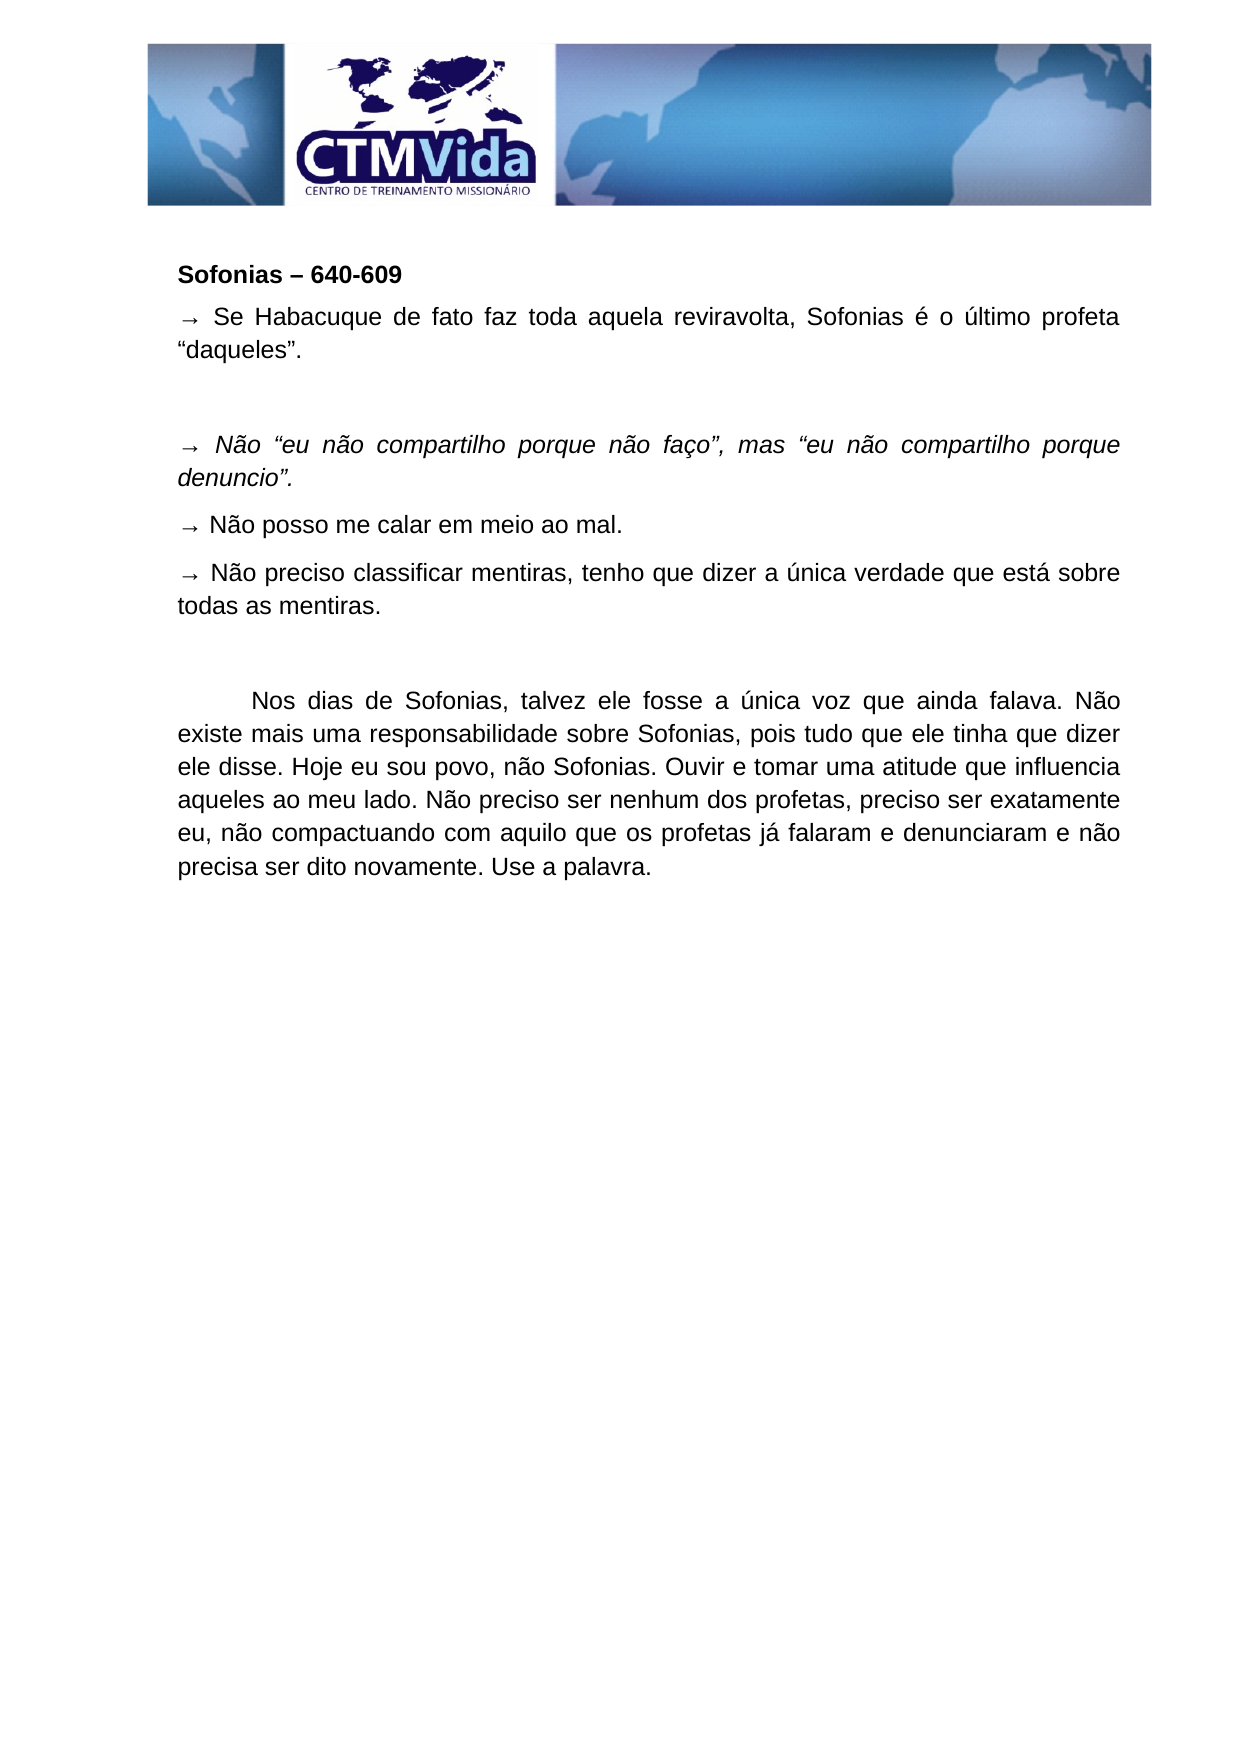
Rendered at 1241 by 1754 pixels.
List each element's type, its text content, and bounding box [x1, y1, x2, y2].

picture [147, 43, 1152, 206]
text Nos dias de Sofonias, talvez ele fosse a única voz que ainda falava. Não existe mais uma responsabilidade sobre Sofonias, pois tudo que ele tinha que dizer ele disse. Hoje eu sou povo, não Sofonias. Ouvir e tomar uma atitude que influencia aqueles ao meu lado. Não preciso ser nenhum dos profetas, preciso ser exatamente eu, não compactuando com aquilo que os profetas já falaram e denunciaram e não precisa ser dito novamente. Use a palavra. [177, 686, 1122, 880]
text → Não posso me calar em meio ao mal. [177, 511, 1122, 539]
subtitle Sofonias – 640-609 [177, 260, 1122, 289]
text → Não preciso classificar mentiras, tenho que dizer a única verdade que está sobre todas as mentiras. [177, 558, 1122, 620]
text → Se Habacuque de fato faz toda aquela reviravolta, Sofonias é o último profeta “daqueles”. [177, 302, 1122, 363]
text → Não “eu não compartilho porque não faço”, mas “eu não compartilho porque denuncio”. [177, 430, 1122, 492]
